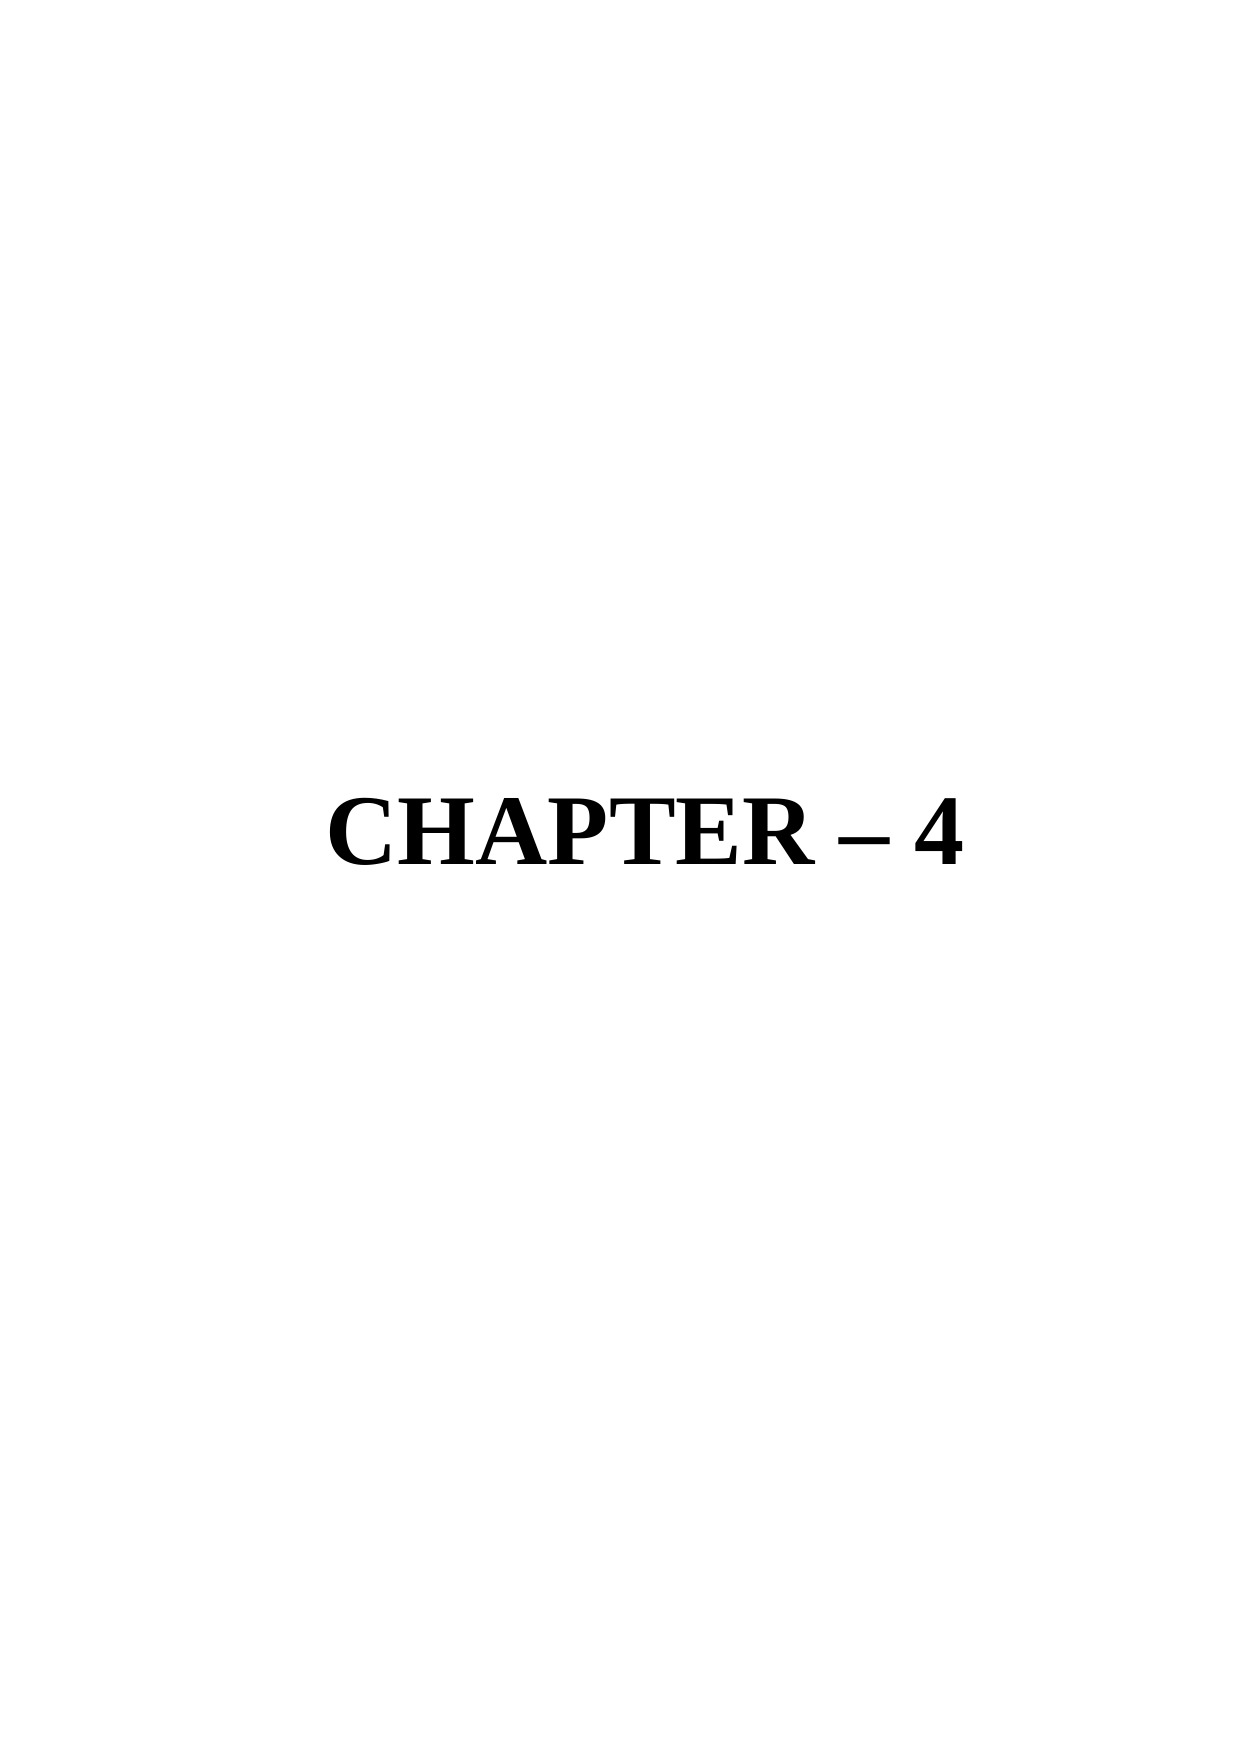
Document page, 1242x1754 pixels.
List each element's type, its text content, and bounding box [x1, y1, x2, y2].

text CHAPTER – 4 [251, 771, 1066, 886]
